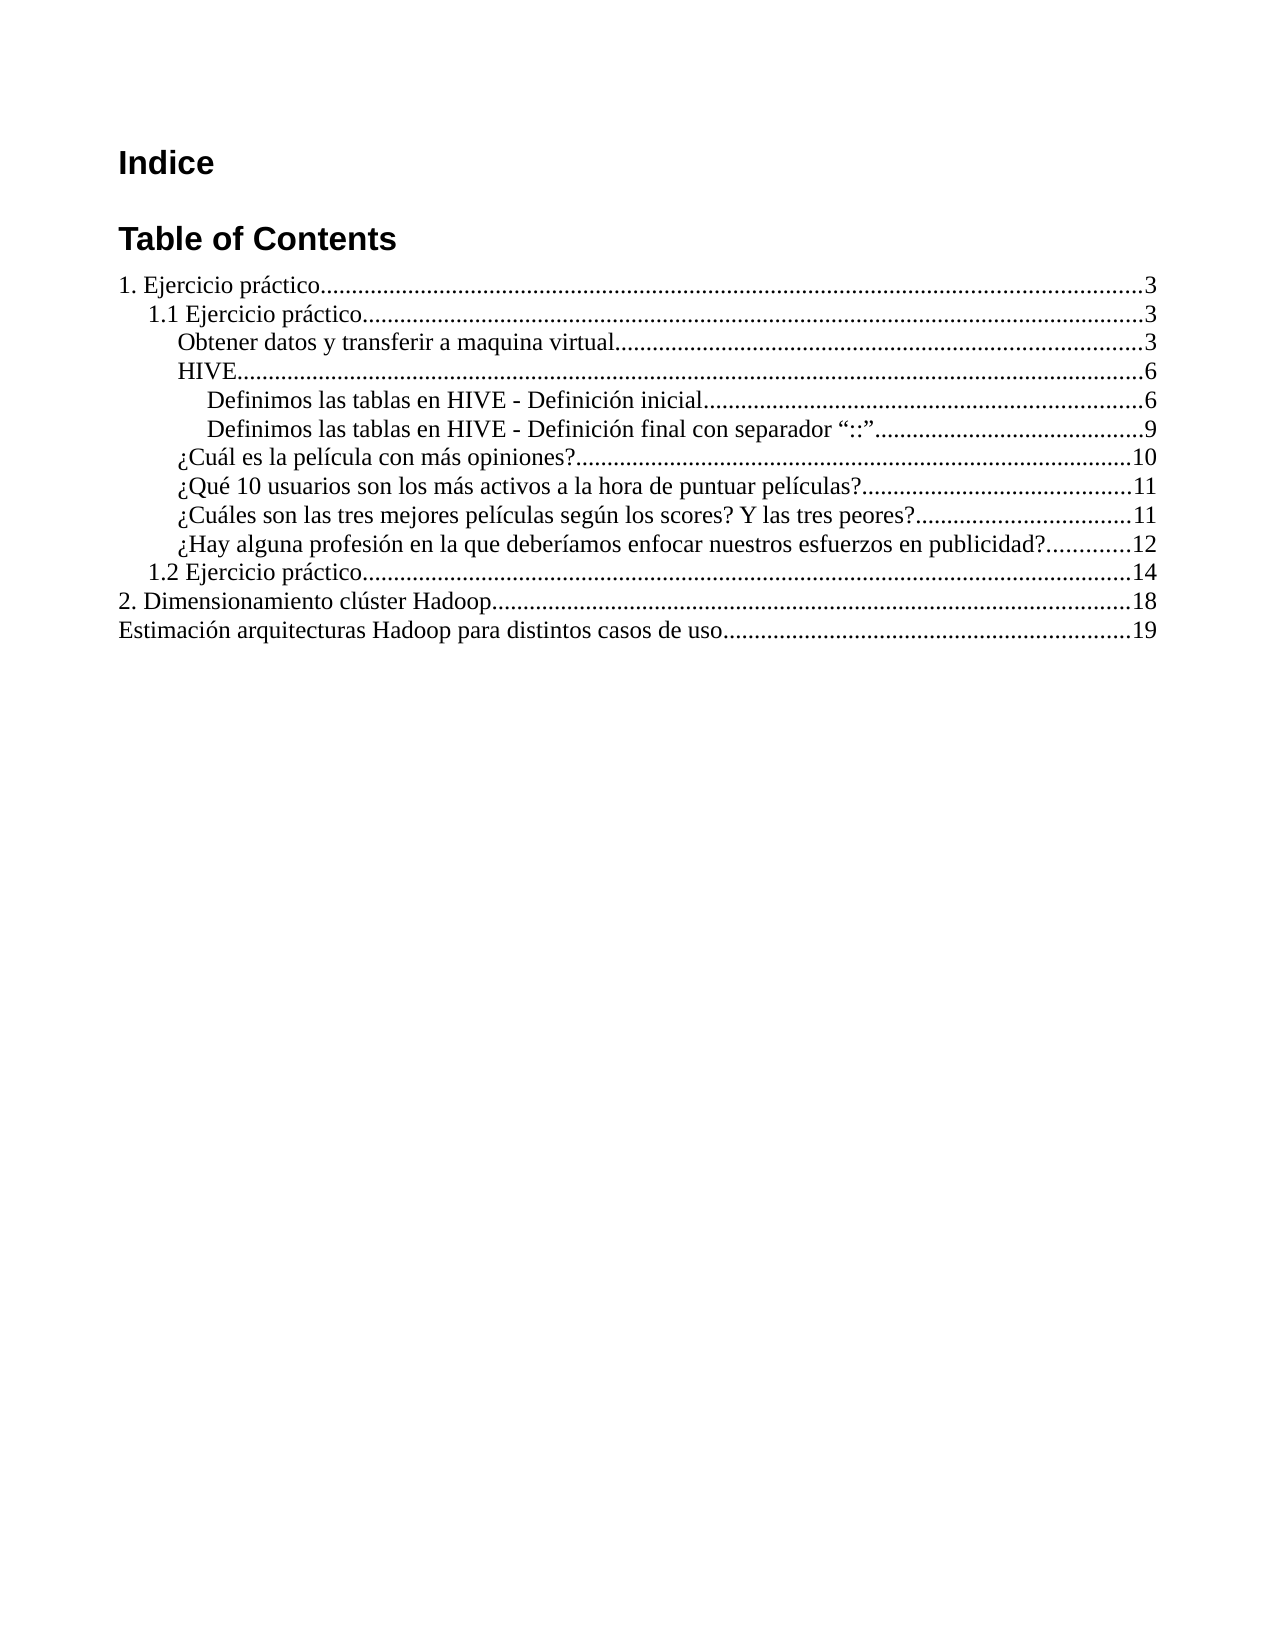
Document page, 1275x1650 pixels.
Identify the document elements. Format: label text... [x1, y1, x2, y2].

text Definimos las tablas en HIVE - Definición final con separador “::” 9 [207, 414, 1157, 442]
text Obtener datos y transferir a maquina virtual 3 [177, 327, 1157, 356]
text HIVE 6 [177, 356, 1157, 385]
text 2. Dimensionamiento clúster Hadoop 18 [118, 586, 1157, 615]
text ¿Cuál es la película con más opiniones? 10 [177, 442, 1157, 471]
text 1.2 Ejercicio práctico 14 [148, 557, 1157, 586]
subtitle Indice [118, 143, 1157, 182]
text ¿Cuáles son las tres mejores películas según los scores? Y las tres peores? 11 [177, 500, 1157, 529]
text ¿Hay alguna profesión en la que deberíamos enfocar nuestros esfuerzos en publicidad? 12 [177, 529, 1157, 557]
text Definimos las tablas en HIVE - Definición inicial 6 [207, 385, 1157, 414]
text 1. Ejercicio práctico 3 [118, 270, 1157, 299]
text 1.1 Ejercicio práctico 3 [148, 299, 1157, 327]
text ¿Qué 10 usuarios son los más activos a la hora de puntuar películas? 11 [177, 471, 1157, 500]
subtitle Table of Contents [118, 219, 1157, 257]
text Estimación arquitecturas Hadoop para distintos casos de uso 19 [118, 615, 1157, 644]
